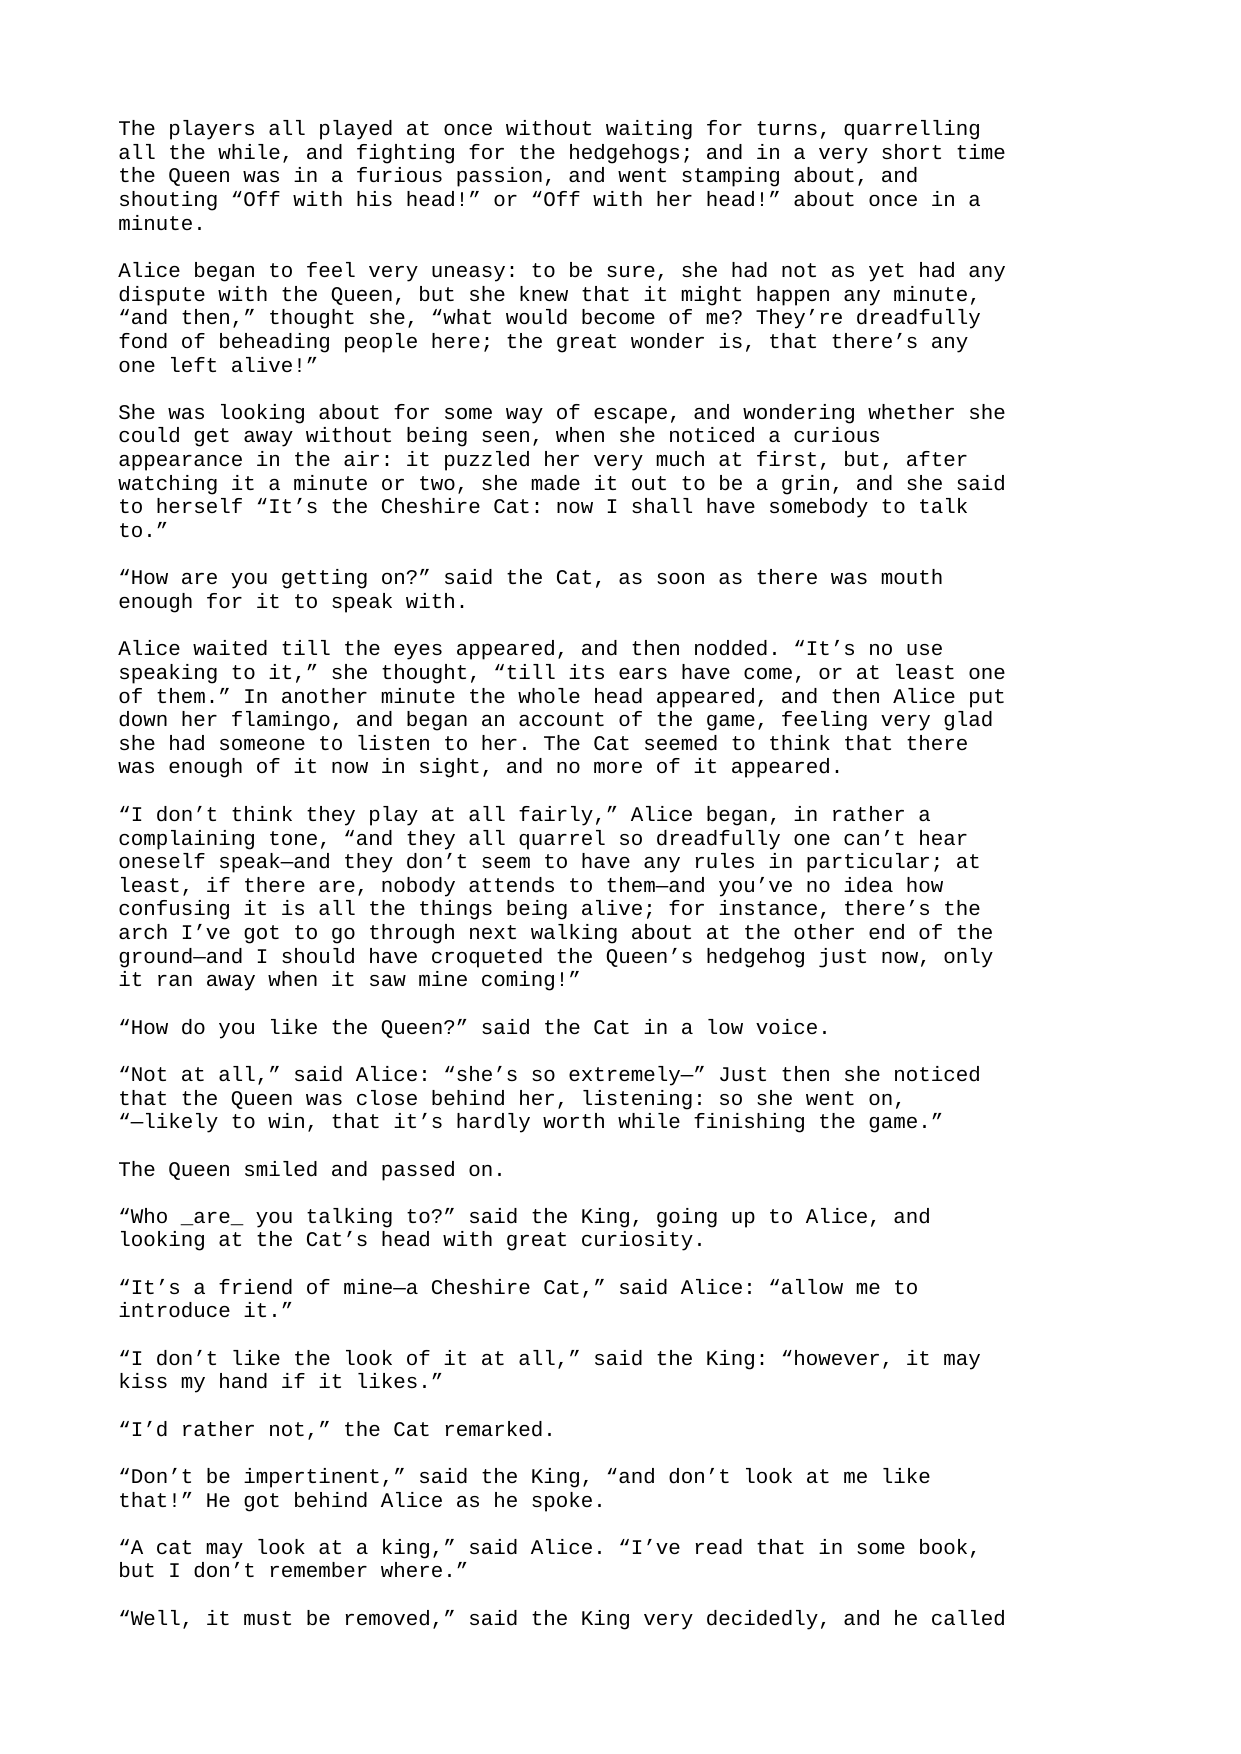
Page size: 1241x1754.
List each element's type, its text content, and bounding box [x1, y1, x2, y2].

text least, if there are, nobody attends to them—and you’ve no idea how [118, 875, 1122, 898]
text “Not at all,” said Alice: “she’s so extremely—” Just then she noticed [118, 1064, 1122, 1088]
text “A cat may look at a king,” said Alice. “I’ve read that in some book, [118, 1537, 1122, 1561]
text ground—and I should have croqueted the Queen’s hedgehog just now, only [118, 946, 1122, 969]
text kiss my hand if it likes.” [118, 1371, 1122, 1395]
text arch I’ve got to go through next walking about at the other end of the [118, 922, 1122, 946]
text fond of beheading people here; the great wonder is, that there’s any [118, 331, 1122, 354]
text it ran away when it saw mine coming!” [118, 969, 1122, 993]
text “How do you like the Queen?” said the Cat in a low voice. [118, 1017, 1122, 1040]
text “I’d rather not,” the Cat remarked. [118, 1419, 1122, 1442]
text “Who _are_ you talking to?” said the King, going up to Alice, and [118, 1206, 1122, 1229]
text the Queen was in a furious passion, and went stamping about, and [118, 165, 1122, 189]
text speaking to it,” she thought, “till its ears have come, or at least one [118, 662, 1122, 686]
text “It’s a friend of mine—a Cheshire Cat,” said Alice: “allow me to [118, 1277, 1122, 1300]
text She was looking about for some way of escape, and wondering whether she [118, 402, 1122, 426]
text The players all played at once without waiting for turns, quarrelling [118, 118, 1122, 142]
text to.” [118, 520, 1122, 544]
text introduce it.” [118, 1300, 1122, 1324]
text was enough of it now in sight, and no more of it appeared. [118, 757, 1122, 780]
text Alice waited till the eyes appeared, and then nodded. “It’s no use [118, 638, 1122, 662]
text to herself “It’s the Cheshire Cat: now I shall have somebody to talk [118, 496, 1122, 520]
text down her flamingo, and began an account of the game, feeling very glad [118, 709, 1122, 733]
text oneself speak—and they don’t seem to have any rules in particular; at [118, 851, 1122, 875]
text “I don’t think they play at all fairly,” Alice began, in rather a [118, 804, 1122, 827]
text Alice began to feel very uneasy: to be sure, she had not as yet had any [118, 260, 1122, 284]
text that the Queen was close behind her, listening: so she went on, [118, 1088, 1122, 1111]
text dispute with the Queen, but she knew that it might happen any minute, [118, 284, 1122, 307]
text “How are you getting on?” said the Cat, as soon as there was mouth [118, 567, 1122, 591]
text one left alive!” [118, 354, 1122, 378]
text shouting “Off with his head!” or “Off with her head!” about once in a [118, 189, 1122, 213]
text all the while, and fighting for the hedgehogs; and in a very short time [118, 142, 1122, 165]
text of them.” In another minute the whole head appeared, and then Alice put [118, 686, 1122, 709]
text “and then,” thought she, “what would become of me? They’re dreadfully [118, 307, 1122, 331]
text but I don’t remember where.” [118, 1561, 1122, 1584]
text enough for it to speak with. [118, 591, 1122, 615]
text minute. [118, 213, 1122, 236]
text confusing it is all the things being alive; for instance, there’s the [118, 898, 1122, 922]
text she had someone to listen to her. The Cat seemed to think that there [118, 733, 1122, 757]
text complaining tone, “and they all quarrel so dreadfully one can’t hear [118, 827, 1122, 851]
text “Don’t be impertinent,” said the King, “and don’t look at me like [118, 1466, 1122, 1489]
text “—likely to win, that it’s hardly worth while finishing the game.” [118, 1111, 1122, 1135]
text “Well, it must be removed,” said the King very decidedly, and he called [118, 1608, 1122, 1631]
text “I don’t like the look of it at all,” said the King: “however, it may [118, 1348, 1122, 1371]
text that!” He got behind Alice as he spoke. [118, 1489, 1122, 1513]
text appearance in the air: it puzzled her very much at first, but, after [118, 449, 1122, 473]
text watching it a minute or two, she made it out to be a grin, and she said [118, 473, 1122, 496]
text looking at the Cat’s head with great curiosity. [118, 1229, 1122, 1253]
text The Queen smiled and passed on. [118, 1158, 1122, 1182]
text could get away without being seen, when she noticed a curious [118, 426, 1122, 449]
